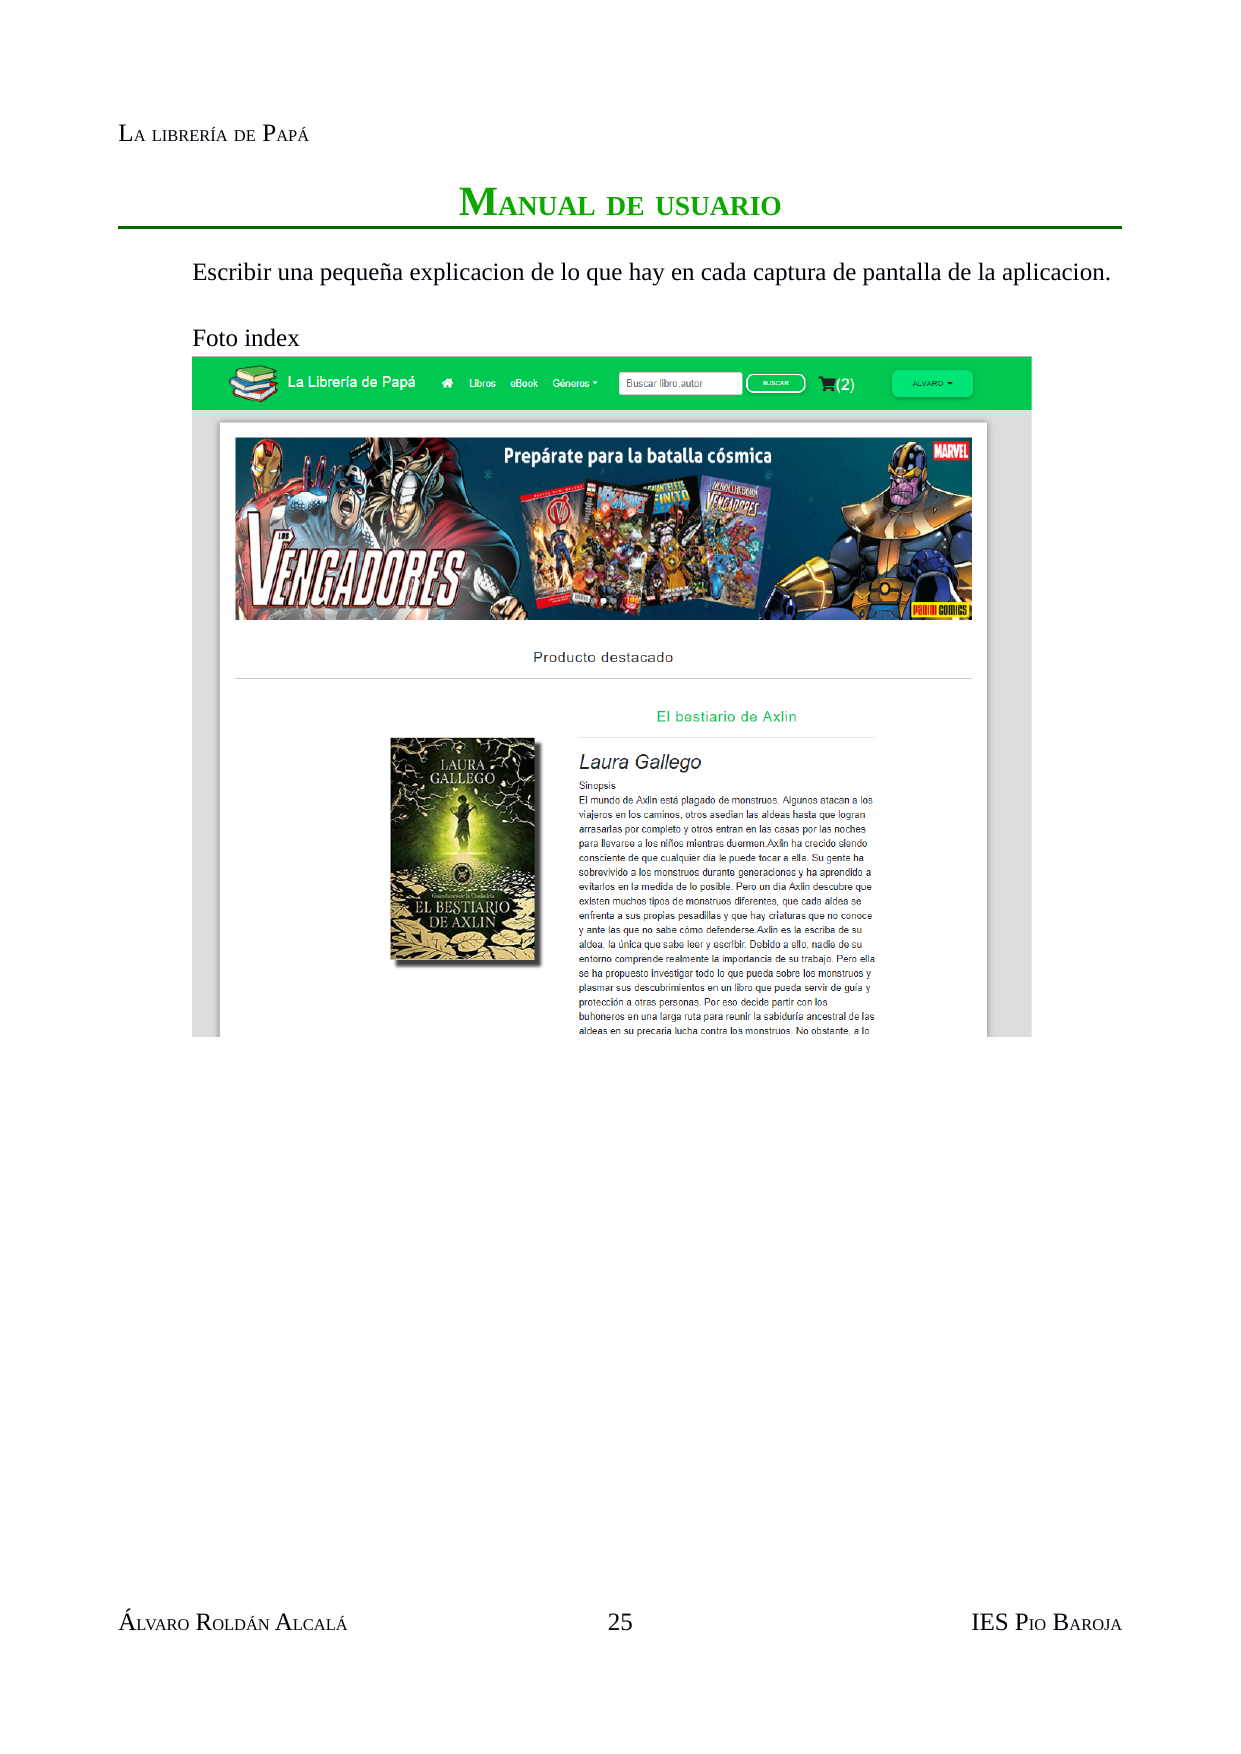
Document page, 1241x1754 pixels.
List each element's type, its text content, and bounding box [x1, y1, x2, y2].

text Foto index [118, 323, 1122, 352]
text Escribir una pequeña explicacion de lo que hay en cada captura de pantalla de la aplicacion. [118, 257, 1122, 286]
picture [192, 356, 1032, 1037]
subtitle Manual de usuario [118, 176, 1122, 226]
